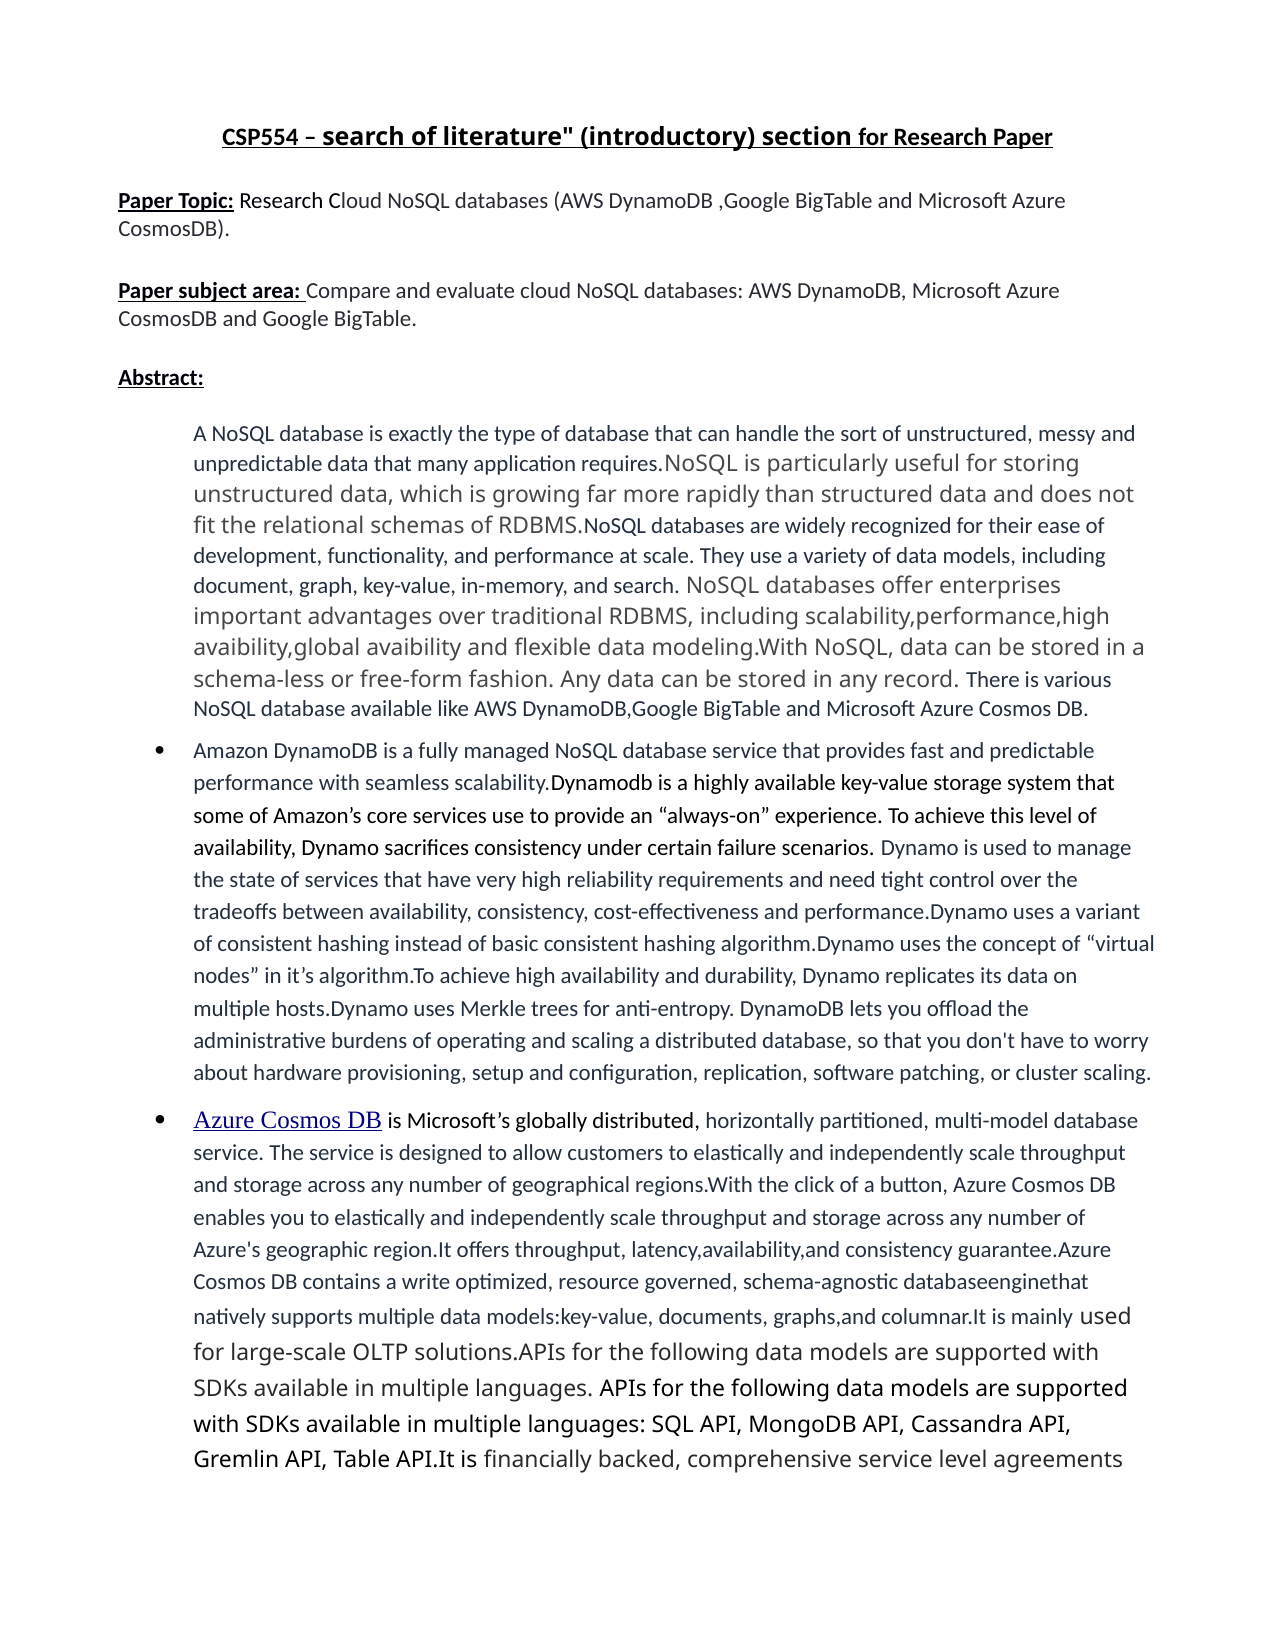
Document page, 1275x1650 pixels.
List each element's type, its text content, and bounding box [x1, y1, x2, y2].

text Paper subject area: Compare and evaluate cloud NoSQL databases: AWS DynamoDB, Microsoft Azure CosmosDB and Google BigTable. [118, 276, 1157, 332]
text A NoSQL database is exactly the type of database that can handle the sort of unstructured, messy and unpredictable data that many application requires.NoSQL is particularly useful for storing unstructured data, which is growing far more rapidly than structured data and does not fit the relational schemas of RDBMS.NoSQL databases are widely recognized for their ease of development, functionality, and performance at scale. They use a variety of data models, including document, graph, key-value, in-memory, and search. NoSQL databases offer enterprises important advantages over traditional RDBMS, including scalability,performance,high avaibility,global avaibility and flexible data modeling.With NoSQL, data can be stored in a schema-less or free-form fashion. Any data can be stored in any record. There is various NoSQL database available like AWS DynamoDB,Google BigTable and Microsoft Azure Cosmos DB. [193, 419, 1157, 722]
text CSP554 – search of literature" (introductory) section for Research Paper [118, 118, 1157, 152]
list Azure Cosmos DB is Microsoft’s globally distributed, horizontally partitioned, multi-model database service. The service is designed to allow customers to elastically and independently scale throughput and storage across any number of geographical regions.With the click of a button, Azure Cosmos DB enables you to elastically and independently scale throughput and storage across any number of Azure's geographic region.It offers throughput, latency,availability,and consistency guarantee.Azure Cosmos DB contains a write optimized, resource governed, schema-agnostic databaseenginethat natively supports multiple data models:key-value, documents, graphs,and columnar.It is mainly used for large-scale OLTP solutions.APIs for the following data models are supported with SDKs available in multiple languages. APIs for the following data models are supported with SDKs available in multiple languages: SQL API, MongoDB API, Cassandra API, Gremlin API, Table API.It is financially backed, comprehensive service level agreements [156, 1105, 1157, 1475]
list Amazon DynamoDB is a fully managed NoSQL database service that provides fast and predictable performance with seamless scalability.Dynamodb is a highly available key-value storage system that some of Amazon’s core services use to provide an “always-on” experience. To achieve this level of availability, Dynamo sacrifices consistency under certain failure scenarios. Dynamo is used to manage the state of services that have very high reliability requirements and need tight control over the tradeoffs between availability, consistency, cost-effectiveness and performance.Dynamo uses a variant of consistent hashing instead of basic consistent hashing algorithm.Dynamo uses the concept of “virtual nodes” in it’s algorithm.To achieve high availability and durability, Dynamo replicates its data on multiple hosts.Dynamo uses Merkle trees for anti-entropy. DynamoDB lets you offload the administrative burdens of operating and scaling a distributed database, so that you don't have to worry about hardware provisioning, setup and configuration, replication, software patching, or cluster scaling. [156, 736, 1157, 1086]
text Paper Topic: Research Cloud NoSQL databases (AWS DynamoDB ,Google BigTable and Microsoft Azure CosmosDB). [118, 186, 1157, 242]
text Abstract: [118, 363, 1157, 391]
